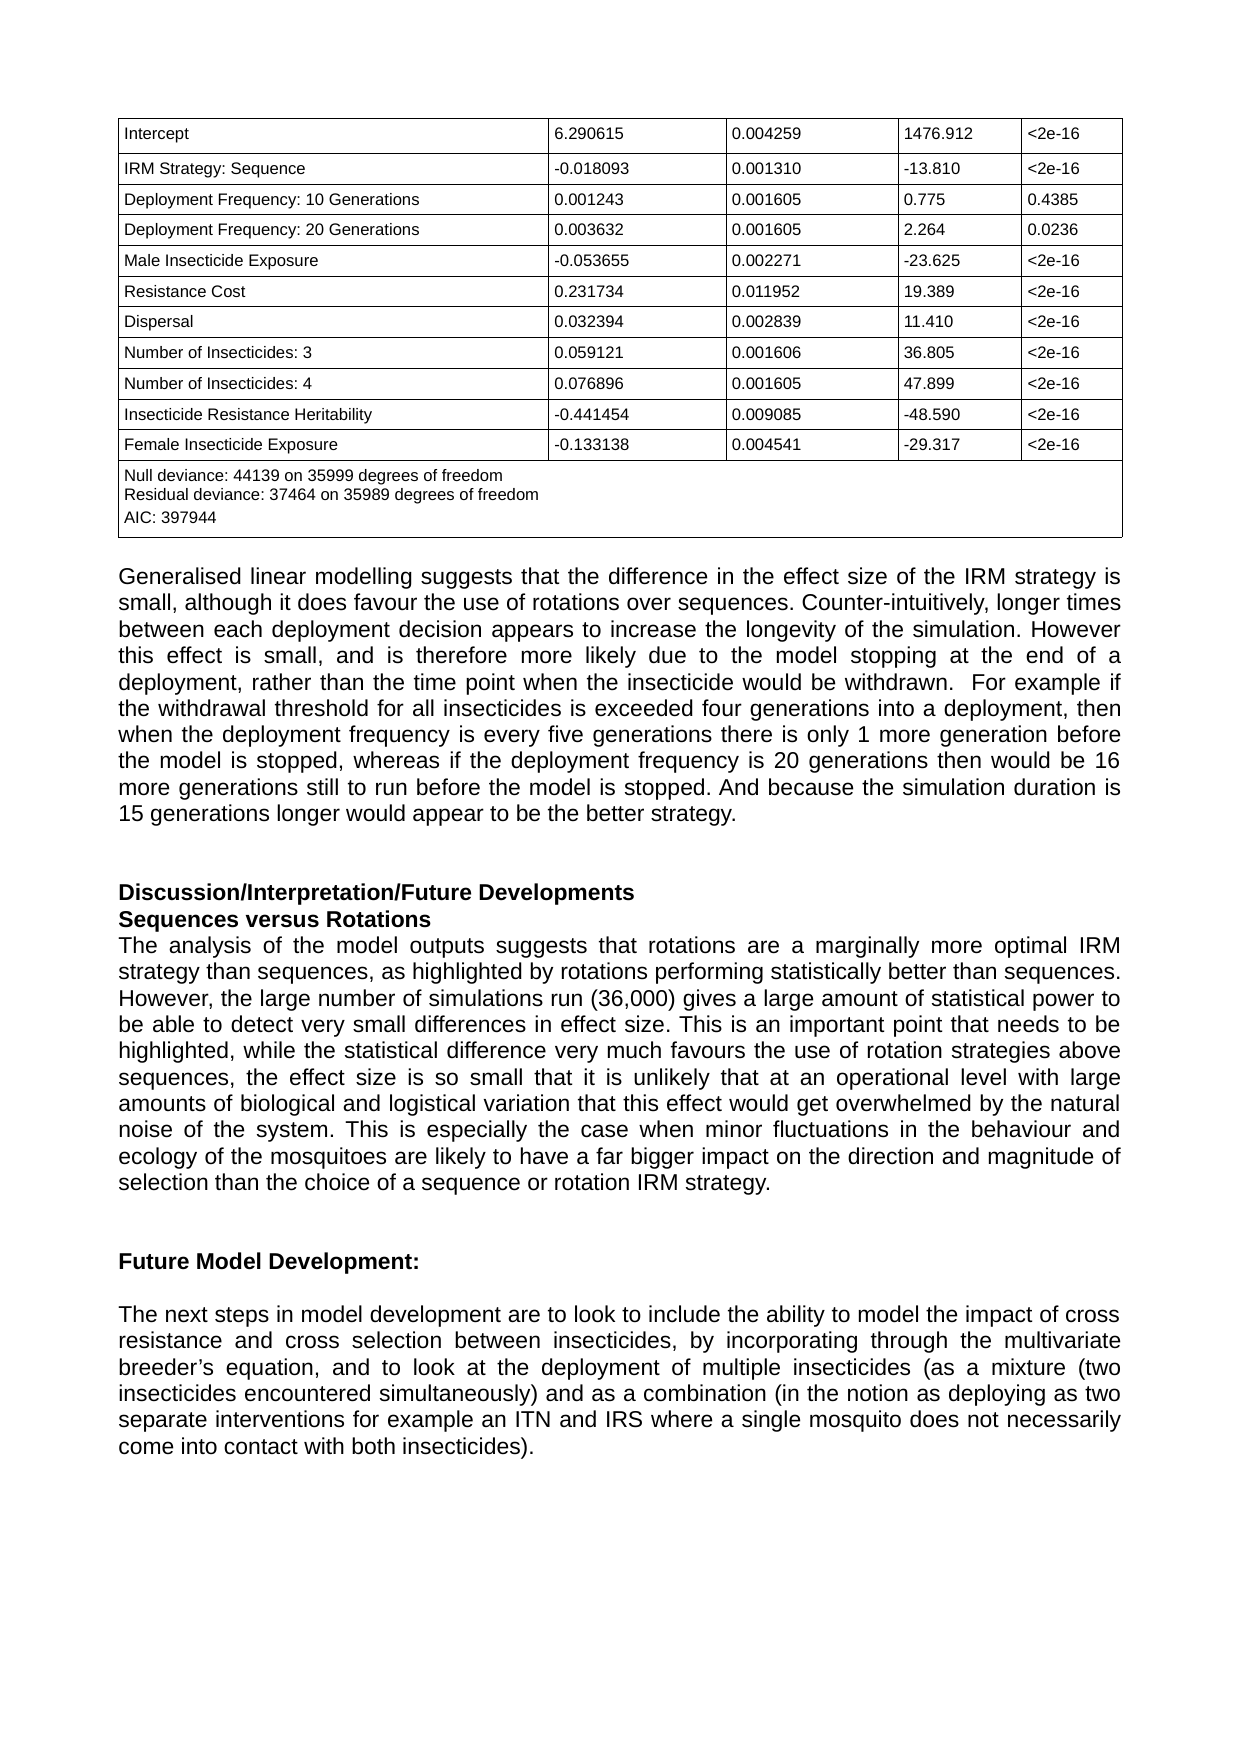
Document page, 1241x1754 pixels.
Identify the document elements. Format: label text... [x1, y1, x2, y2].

table_cell <2e-16 [1022, 154, 1122, 183]
table_cell 0.775 [899, 185, 1021, 214]
table_cell -0.441454 [549, 400, 726, 429]
table_cell Number of Insecticides: 3 [119, 338, 548, 368]
table_cell 0.231734 [549, 277, 726, 306]
table_cell Resistance Cost [119, 277, 548, 306]
table_cell <2e-16 [1022, 246, 1122, 276]
table_cell 0.002839 [727, 307, 898, 337]
table_cell 19.389 [899, 277, 1021, 306]
table_cell Deployment Frequency: 10 Generations [119, 185, 548, 214]
table_cell Dispersal [119, 307, 548, 337]
table_cell 0.009085 [727, 400, 898, 429]
table_cell <2e-16 [1022, 369, 1122, 398]
table_cell 6.290615 [549, 119, 726, 153]
table_cell 0.001243 [549, 185, 726, 214]
table_cell 0.001605 [727, 369, 898, 398]
table_cell <2e-16 [1022, 277, 1122, 306]
table_cell <2e-16 [1022, 307, 1122, 337]
table_cell IRM Strategy: Sequence [119, 154, 548, 183]
table_cell 36.805 [899, 338, 1021, 368]
table_cell 1476.912 [899, 119, 1021, 153]
table_cell 0.4385 [1022, 185, 1122, 214]
table_cell 0.002271 [727, 246, 898, 276]
table_cell 0.001606 [727, 338, 898, 368]
table_cell Female Insecticide Exposure [119, 430, 548, 460]
table_cell -48.590 [899, 400, 1021, 429]
table_cell Intercept [119, 119, 548, 153]
table_cell -13.810 [899, 154, 1021, 183]
table_cell 0.003632 [549, 215, 726, 245]
text Sequences versus Rotations [118, 906, 1122, 932]
table_cell 2.264 [899, 215, 1021, 245]
table_cell 0.011952 [727, 277, 898, 306]
text Future Model Development: [118, 1248, 1122, 1274]
table_cell 0.001310 [727, 154, 898, 183]
table_cell 0.001605 [727, 185, 898, 214]
table_cell 0.076896 [549, 369, 726, 398]
table_cell 0.004259 [727, 119, 898, 153]
table_cell <2e-16 [1022, 430, 1122, 460]
text The next steps in model development are to look to include the ability to model the impact of cross resistance and cross selection between insecticides, by incorporating through the multivariate breeder’s equation, and to look at the deployment of multiple insecticides (as a mixture (two insecticides encountered simultaneously) and as a combination (in the notion as deploying as two separate interventions for example an ITN and IRS where a single mosquito does not necessarily come into contact with both insecticides). [118, 1301, 1122, 1459]
text Generalised linear modelling suggests that the difference in the effect size of the IRM strategy is small, although it does favour the use of rotations over sequences. Counter-intuitively, longer times between each deployment decision appears to increase the longevity of the simulation. However this effect is small, and is therefore more likely due to the model stopping at the end of a deployment, rather than the time point when the insecticide would be withdrawn. For example if the withdrawal threshold for all insecticides is exceeded four generations into a deployment, then when the deployment frequency is every five generations there is only 1 more generation before the model is stopped, whereas if the deployment frequency is 20 generations then would be 16 more generations still to run before the model is stopped. And because the simulation duration is 15 generations longer would appear to be the better strategy. [118, 563, 1122, 827]
table_cell 0.001605 [727, 215, 898, 245]
table_cell Male Insecticide Exposure [119, 246, 548, 276]
table_cell Null deviance: 44139 on 35999 degrees of freedom Residual deviance: 37464 on 35989 degrees of freedom AIC: 397944 [119, 461, 1122, 537]
table_cell 47.899 [899, 369, 1021, 398]
table_cell -0.053655 [549, 246, 726, 276]
table_cell <2e-16 [1022, 400, 1122, 429]
table_cell -23.625 [899, 246, 1021, 276]
table_cell Deployment Frequency: 20 Generations [119, 215, 548, 245]
table_cell -0.018093 [549, 154, 726, 183]
table_cell 0.059121 [549, 338, 726, 368]
table_cell Number of Insecticides: 4 [119, 369, 548, 398]
table_cell -0.133138 [549, 430, 726, 460]
table_cell 0.0236 [1022, 215, 1122, 245]
table_cell 0.004541 [727, 430, 898, 460]
text Discussion/Interpretation/Future Developments [118, 879, 1122, 906]
table_cell -29.317 [899, 430, 1021, 460]
table_cell 11.410 [899, 307, 1021, 337]
table_cell <2e-16 [1022, 338, 1122, 368]
table_cell Insecticide Resistance Heritability [119, 400, 548, 429]
table_cell <2e-16 [1022, 119, 1122, 153]
text The analysis of the model outputs suggests that rotations are a marginally more optimal IRM strategy than sequences, as highlighted by rotations performing statistically better than sequences. However, the large number of simulations run (36,000) gives a large amount of statistical power to be able to detect very small differences in effect size. This is an important point that needs to be highlighted, while the statistical difference very much favours the use of rotation strategies above sequences, the effect size is so small that it is unlikely that at an operational level with large amounts of biological and logistical variation that this effect would get overwhelmed by the natural noise of the system. This is especially the case when minor fluctuations in the behaviour and ecology of the mosquitoes are likely to have a far bigger impact on the direction and magnitude of selection than the choice of a sequence or rotation IRM strategy. [118, 932, 1122, 1196]
table_cell 0.032394 [549, 307, 726, 337]
